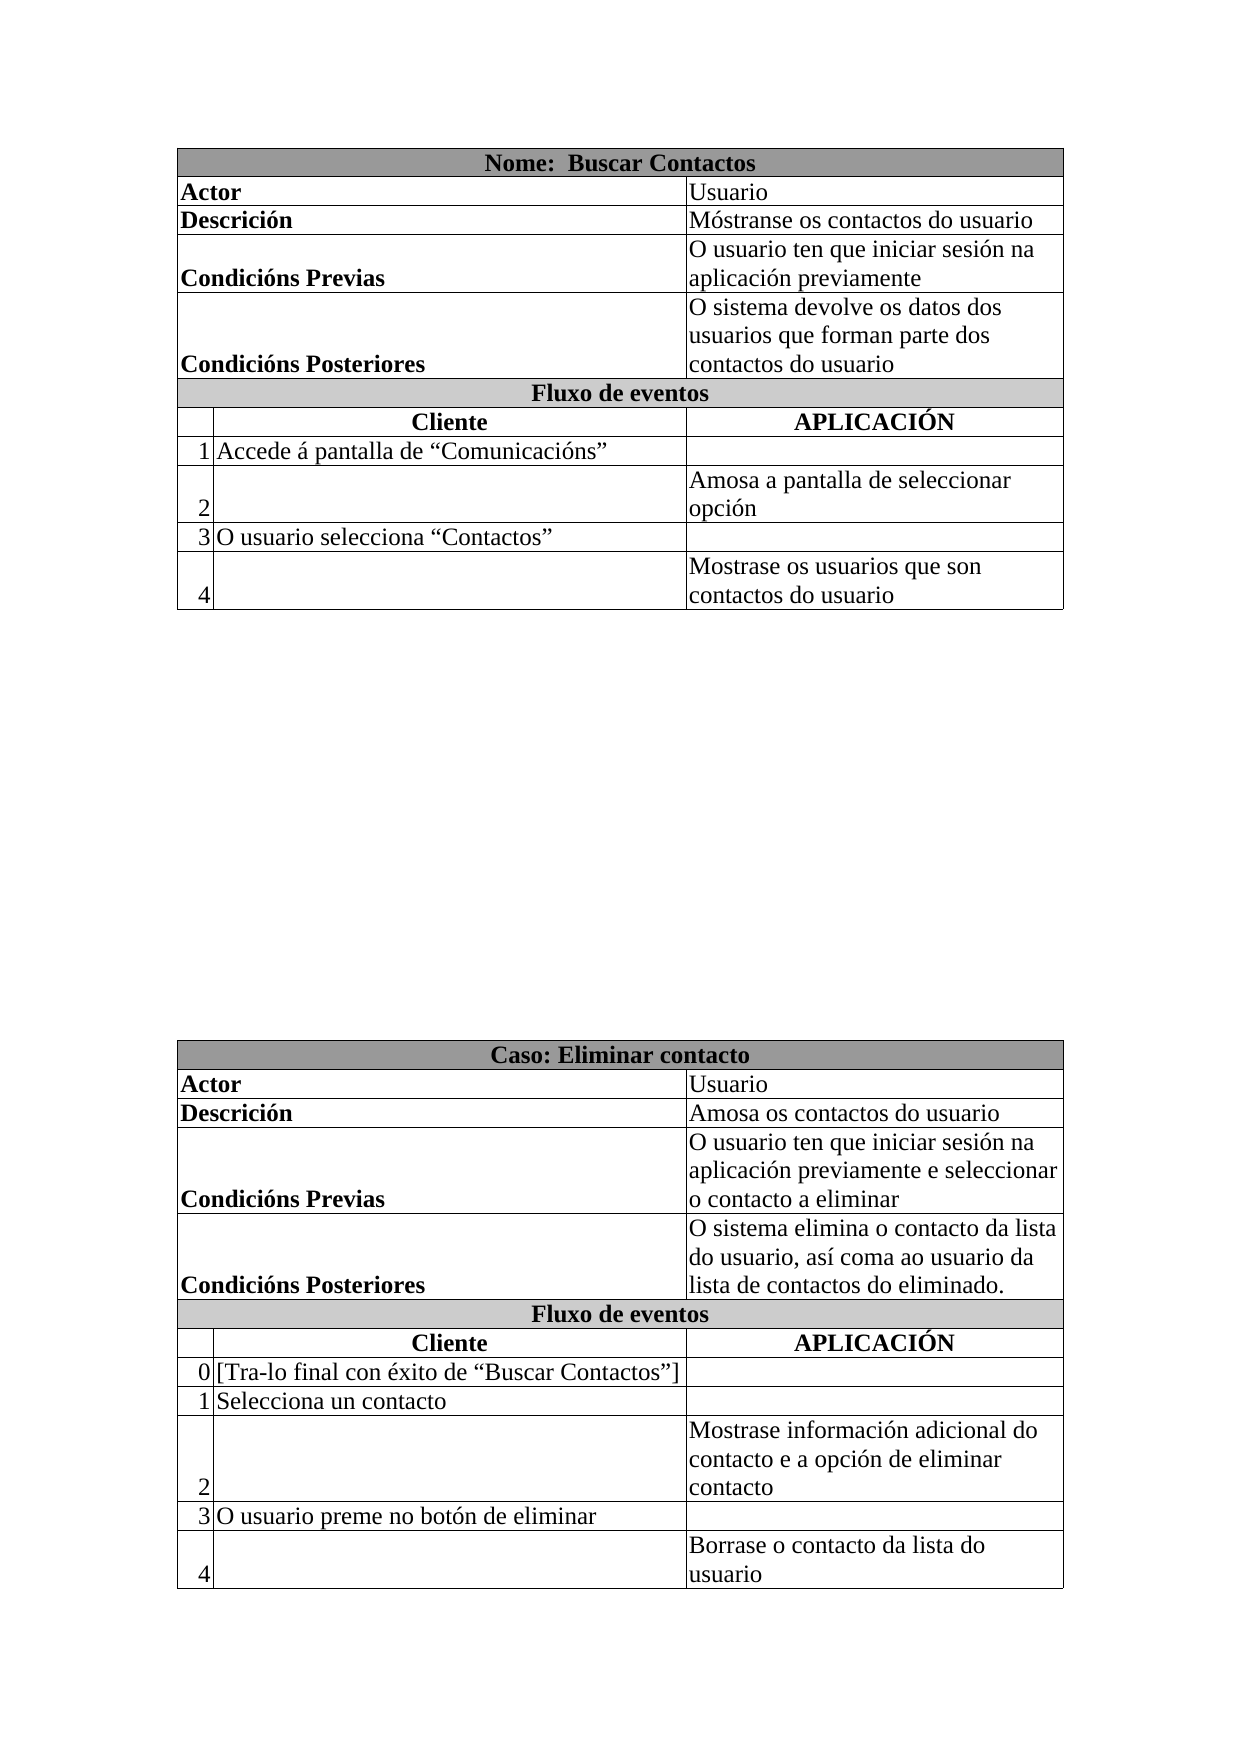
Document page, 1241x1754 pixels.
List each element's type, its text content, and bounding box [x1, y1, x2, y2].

table_cell O usuario preme no botón de eliminar [214, 1502, 686, 1530]
table_cell Usuario [687, 177, 1063, 205]
table_cell O usuario selecciona “Contactos” [214, 523, 686, 551]
table_cell [687, 437, 1063, 465]
table_cell Condicións Previas [178, 1128, 686, 1213]
table_cell 3 [178, 523, 213, 551]
table_cell Descrición [178, 1099, 686, 1127]
table_cell APLICACIÓN [687, 408, 1063, 436]
table_cell 2 [178, 466, 213, 522]
table_cell Móstranse os contactos do usuario [687, 206, 1063, 234]
table_cell 3 [178, 1502, 213, 1530]
table_cell [214, 466, 686, 522]
table_cell APLICACIÓN [687, 1329, 1063, 1357]
table_cell [687, 1387, 1063, 1415]
table_cell Amosa a pantalla de seleccionar opción [687, 466, 1063, 522]
table_cell Mostrase información adicional do contacto e a opción de eliminar contacto [687, 1416, 1063, 1501]
table_cell Usuario [687, 1070, 1063, 1098]
table_cell Accede á pantalla de “Comunicacións” [214, 437, 686, 465]
table_cell 0 [178, 1358, 213, 1386]
table_cell [687, 1358, 1063, 1386]
table_cell Amosa os contactos do usuario [687, 1099, 1063, 1127]
table_cell 4 [178, 1531, 213, 1588]
table_header Nome: Buscar Contactos [178, 149, 1063, 176]
table_cell O usuario ten que iniciar sesión na aplicación previamente e seleccionar o contacto a eliminar [687, 1128, 1063, 1213]
table_cell [214, 552, 686, 609]
table_cell Condicións Posteriores [178, 293, 686, 378]
table_cell Fluxo de eventos [178, 1300, 1063, 1328]
table_cell Condicións Posteriores [178, 1214, 686, 1299]
table_cell 2 [178, 1416, 213, 1501]
table_header Caso: Eliminar contacto [178, 1041, 1063, 1069]
table_cell Descrición [178, 206, 686, 234]
table_cell 1 [178, 1387, 213, 1415]
table_cell Condicións Previas [178, 235, 686, 292]
table_cell Fluxo de eventos [178, 379, 1063, 407]
table_cell [214, 1416, 686, 1501]
table_cell [214, 1531, 686, 1588]
table_cell Borrase o contacto da lista do usuario [687, 1531, 1063, 1588]
table_cell Cliente [214, 1329, 686, 1357]
table_cell O usuario ten que iniciar sesión na aplicación previamente [687, 235, 1063, 292]
table_cell [687, 1502, 1063, 1530]
table_cell Mostrase os usuarios que son contactos do usuario [687, 552, 1063, 609]
table_cell O sistema devolve os datos dos usuarios que forman parte dos contactos do usuario [687, 293, 1063, 378]
table_cell 4 [178, 552, 213, 609]
table_cell [Tra-lo final con éxito de “Buscar Contactos”] [214, 1358, 686, 1386]
table_cell Cliente [214, 408, 686, 436]
table_cell Actor [178, 177, 686, 205]
table_cell [178, 408, 213, 436]
table_cell [178, 1329, 213, 1357]
table_cell 1 [178, 437, 213, 465]
table_cell Selecciona un contacto [214, 1387, 686, 1415]
table_cell Actor [178, 1070, 686, 1098]
table_cell O sistema elimina o contacto da lista do usuario, así coma ao usuario da lista de contactos do eliminado. [687, 1214, 1063, 1299]
table_cell [687, 523, 1063, 551]
